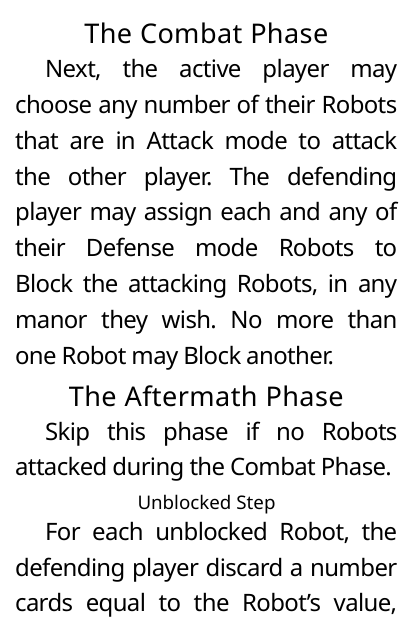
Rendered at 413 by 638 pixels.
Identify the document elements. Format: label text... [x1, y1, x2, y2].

text Skip this phase if no Robots attacked during the Combat Phase. [15, 414, 397, 483]
text Next, the active player may choose any number of their Robots that are in Attack mode to attack the other player. The defending player may assign each and any of their Defense mode Robots to Block the attacking Robots, in any manor they wish. No more than one Robot may Block another. [15, 52, 397, 371]
subtitle Unblocked Step [15, 489, 397, 514]
subtitle The Aftermath Phase [15, 377, 397, 414]
text For each unblocked Robot, the defending player discard a number cards equal to the Robot’s value, [15, 514, 397, 619]
subtitle The Combat Phase [15, 15, 397, 52]
